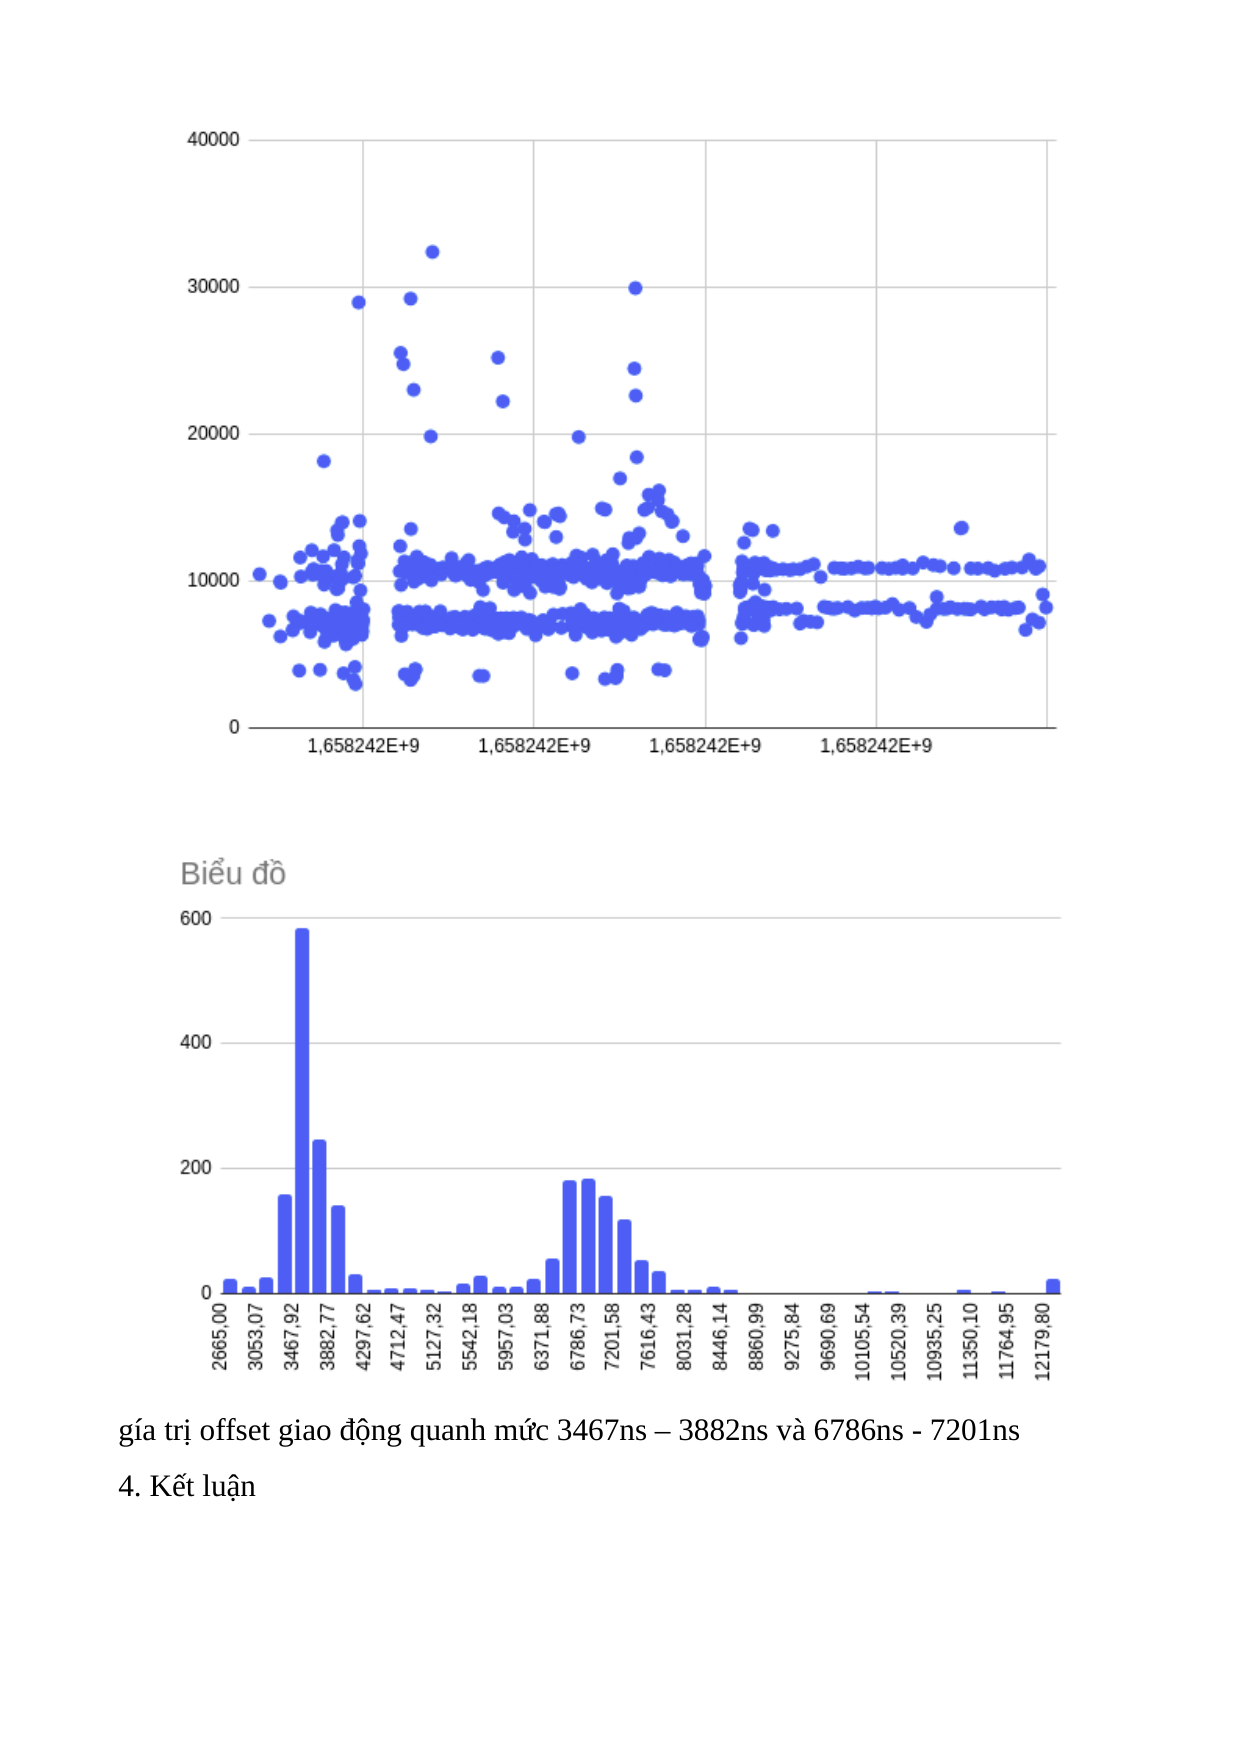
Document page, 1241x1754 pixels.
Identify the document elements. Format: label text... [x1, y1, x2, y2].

text gía trị offset giao động quanh mức 3467ns – 3882ns và 6786ns - 7201ns [118, 837, 1122, 1447]
text 4. Kết luận [118, 1467, 1122, 1503]
picture [153, 837, 1087, 1406]
picture [171, 118, 1070, 776]
